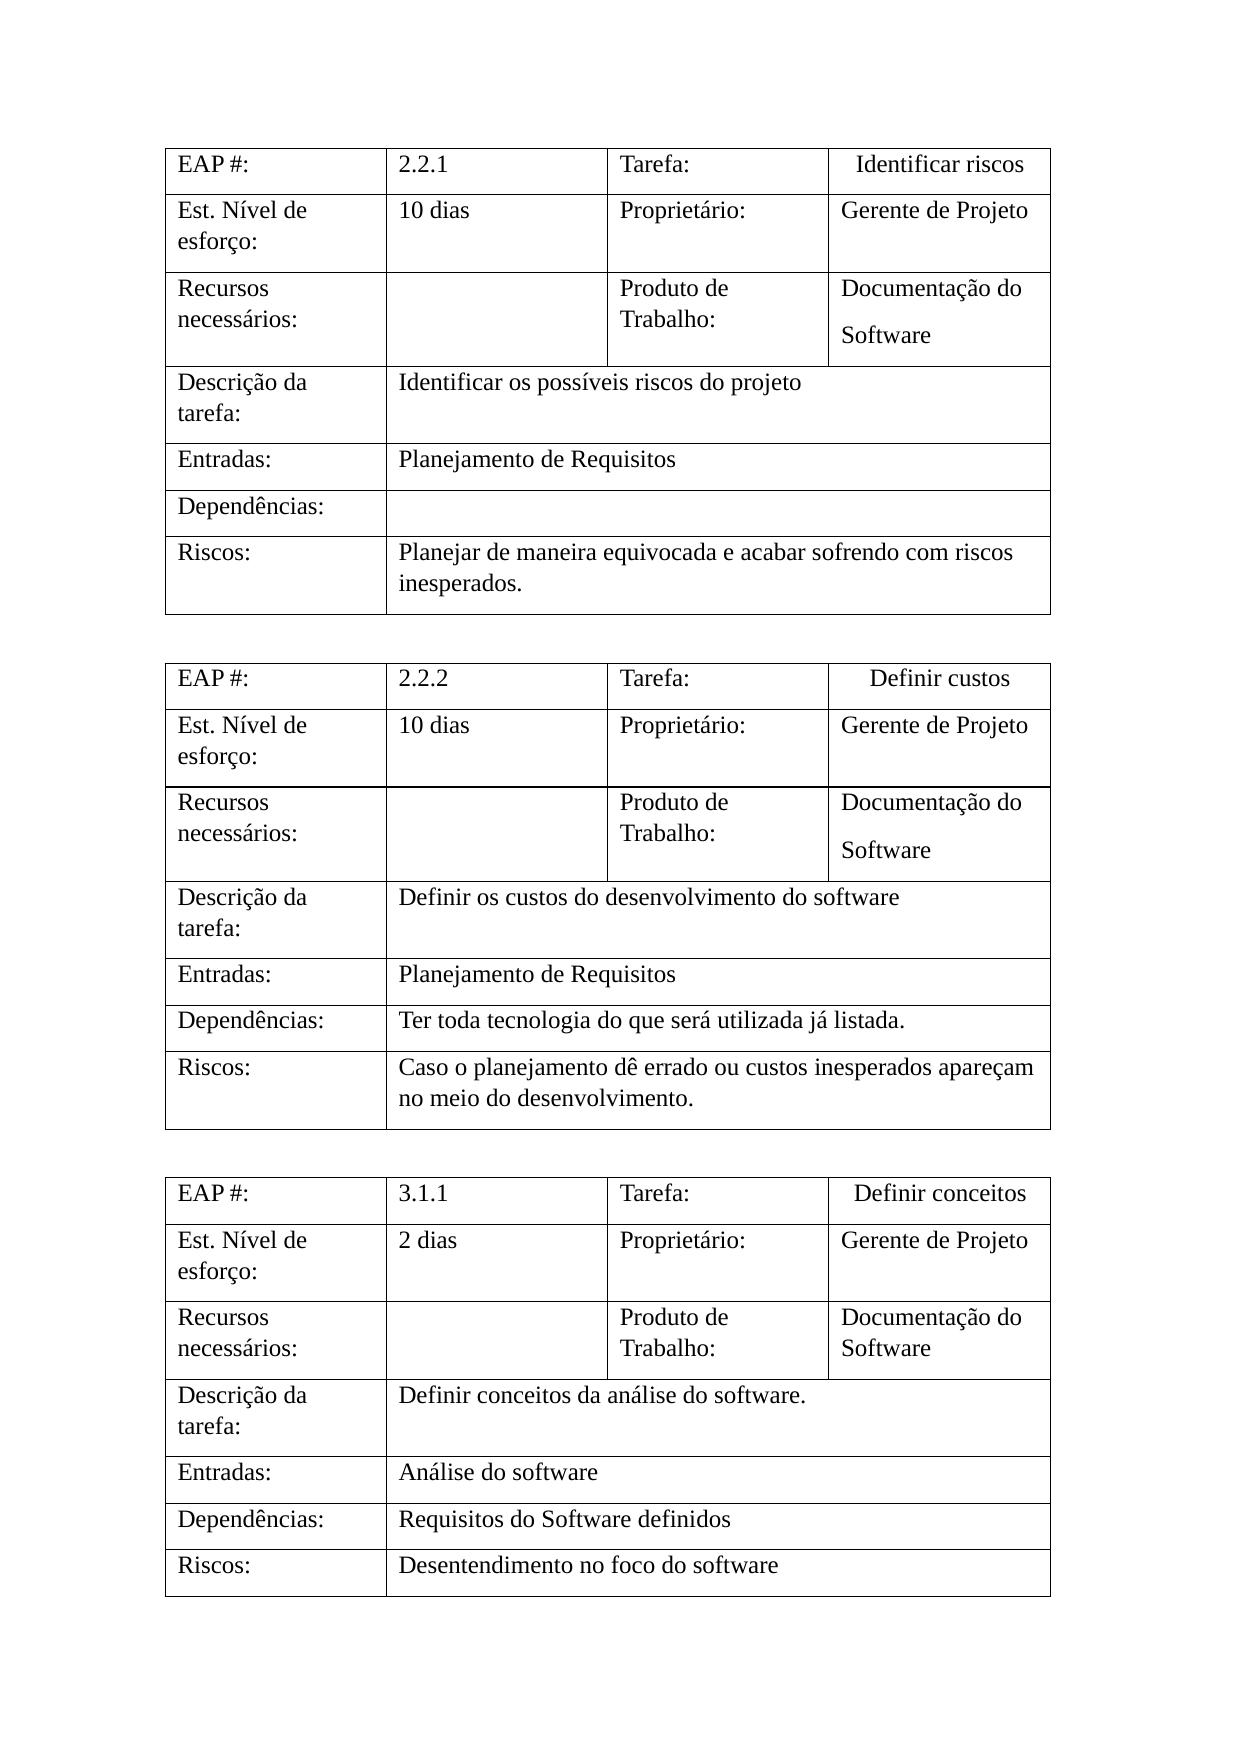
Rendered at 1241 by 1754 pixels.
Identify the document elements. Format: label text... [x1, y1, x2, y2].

table_header 3.1.1 [387, 1178, 607, 1224]
table_cell Descrição da tarefa: [166, 882, 386, 958]
table_cell Entradas: [166, 959, 386, 1004]
table_cell Gerente de Projeto [829, 1225, 1050, 1301]
table_header Identificar riscos [829, 149, 1050, 194]
table_cell Gerente de Projeto [829, 710, 1050, 786]
table_cell 10 dias [387, 710, 607, 786]
table_cell Entradas: [166, 1457, 386, 1503]
table_cell Gerente de Projeto [829, 195, 1050, 272]
table_cell Est. Nível de esforço: [166, 1225, 386, 1301]
table_cell Dependências: [166, 491, 386, 536]
table_cell Requisitos do Software definidos [387, 1504, 1050, 1549]
table_header 2.2.1 [387, 149, 607, 194]
table_cell Definir conceitos da análise do software. [387, 1380, 1050, 1456]
table_cell Documentação do Software [829, 788, 1050, 881]
table_cell Produto de Trabalho: [608, 788, 828, 881]
table_cell Dependências: [166, 1006, 386, 1051]
table_cell Descrição da tarefa: [166, 1380, 386, 1456]
table_cell Descrição da tarefa: [166, 367, 386, 443]
table_header Tarefa: [608, 1178, 828, 1224]
table_cell [387, 1302, 607, 1379]
table_cell Análise do software [387, 1457, 1050, 1503]
table_header EAP #: [166, 664, 386, 709]
table_cell Entradas: [166, 444, 386, 490]
table_cell Proprietário: [608, 710, 828, 786]
table_cell Definir os custos do desenvolvimento do software [387, 882, 1050, 958]
table_cell Riscos: [166, 537, 386, 614]
table_cell Recursos necessários: [166, 273, 386, 366]
table_cell Caso o planejamento dê errado ou custos inesperados apareçam no meio do desenvolvimento. [387, 1052, 1050, 1128]
table_cell Recursos necessários: [166, 1302, 386, 1379]
table_cell Planejamento de Requisitos [387, 959, 1050, 1004]
table_header 2.2.2 [387, 664, 607, 709]
table_cell Proprietário: [608, 195, 828, 272]
table_cell Documentação do Software [829, 1302, 1050, 1379]
table_cell 2 dias [387, 1225, 607, 1301]
table_header EAP #: [166, 1178, 386, 1224]
table_cell Planejamento de Requisitos [387, 444, 1050, 490]
table_cell Identificar os possíveis riscos do projeto [387, 367, 1050, 443]
table_cell Planejar de maneira equivocada e acabar sofrendo com riscos inesperados. [387, 537, 1050, 614]
table_cell [387, 491, 1050, 536]
table_header Tarefa: [608, 664, 828, 709]
table_cell Produto de Trabalho: [608, 1302, 828, 1379]
table_cell Documentação do Software [829, 273, 1050, 366]
table_cell Est. Nível de esforço: [166, 710, 386, 786]
table_cell [387, 273, 607, 366]
table_cell [387, 788, 607, 881]
table_cell Ter toda tecnologia do que será utilizada já listada. [387, 1006, 1050, 1051]
table_header Tarefa: [608, 149, 828, 194]
table_header Definir custos [829, 664, 1050, 709]
table_cell Est. Nível de esforço: [166, 195, 386, 272]
table_header EAP #: [166, 149, 386, 194]
table_cell Riscos: [166, 1052, 386, 1128]
table_cell Recursos necessários: [166, 788, 386, 881]
table_cell Dependências: [166, 1504, 386, 1549]
table_header Definir conceitos [829, 1178, 1050, 1224]
table_cell Riscos: [166, 1550, 386, 1596]
table_cell Desentendimento no foco do software [387, 1550, 1050, 1596]
table_cell 10 dias [387, 195, 607, 272]
table_cell Proprietário: [608, 1225, 828, 1301]
table_cell Produto de Trabalho: [608, 273, 828, 366]
